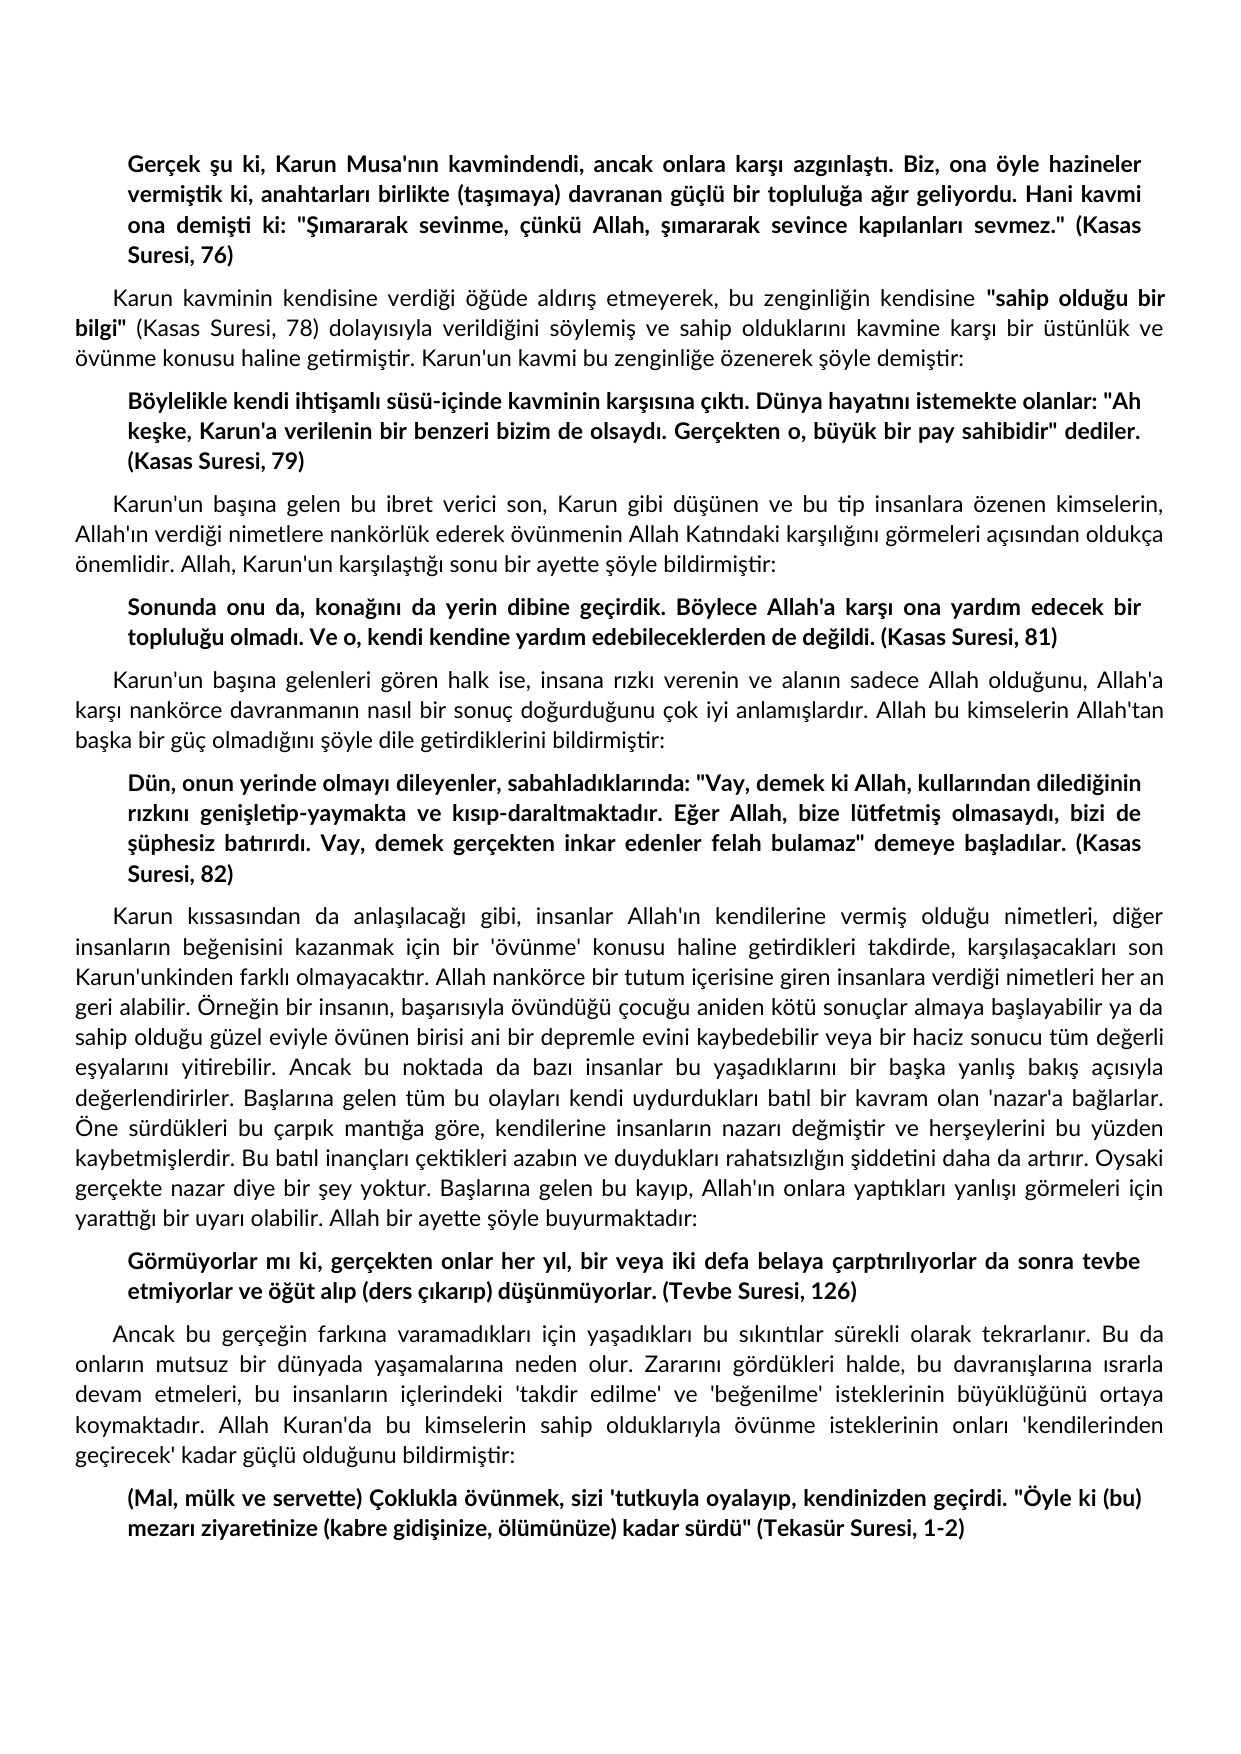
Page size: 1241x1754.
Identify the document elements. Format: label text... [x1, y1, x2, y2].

text Karun kıssasından da anlaşılacağı gibi, insanlar Allah'ın kendilerine vermiş olduğu nimetleri, diğer insanların beğenisini kazanmak için bir 'övünme' konusu haline getirdikleri takdirde, karşılaşacakları son Karun'unkinden farklı olmayacaktır. Allah nankörce bir tutum içerisine giren insanlara verdiği nimetleri her an geri alabilir. Örneğin bir insanın, başarısıyla övündüğü çocuğu aniden kötü sonuçlar almaya başlayabilir ya da sahip olduğu güzel eviyle övünen birisi ani bir depremle evini kaybedebilir veya bir haciz sonucu tüm değerli eşyalarını yitirebilir. Ancak bu noktada da bazı insanlar bu yaşadıklarını bir başka yanlış bakış açısıyla değerlendirirler. Başlarına gelen tüm bu olayları kendi uydurdukları batıl bir kavram olan 'nazar'a bağlarlar. Öne sürdükleri bu çarpık mantığa göre, kendilerine insanların nazarı değmiştir ve herşeylerini bu yüzden kaybetmişlerdir. Bu batıl inançları çektikleri azabın ve duydukları rahatsızlığın şiddetini daha da artırır. Oysaki gerçekte nazar diye bir şey yoktur. Başlarına gelen bu kayıp, Allah'ın onlara yaptıkları yanlışı görmeleri için yarattığı bir uyarı olabilir. Allah bir ayette şöyle buyurmaktadır: [75, 902, 1165, 1232]
text Karun'un başına gelen bu ibret verici son, Karun gibi düşünen ve bu tip insanlara özenen kimselerin, Allah'ın verdiği nimetlere nankörlük ederek övünmenin Allah Katındaki karşılığını görmeleri açısından oldukça önemlidir. Allah, Karun'un karşılaştığı sonu bir ayette şöyle bildirmiştir: [75, 489, 1165, 577]
text (Mal, mülk ve servette) Çoklukla övünmek, sizi 'tutkuyla oyalayıp, kendinizden geçirdi. "Öyle ki (bu) mezarı ziyaretinize (kabre gidişinize, ölümünüze) kadar sürdü" (Tekasür Suresi, 1-2) [127, 1483, 1143, 1541]
text Dün, onun yerinde olmayı dileyenler, sabahladıklarında: "Vay, demek ki Allah, kullarından dilediğinin rızkını genişletip-yaymakta ve kısıp-daraltmaktadır. Eğer Allah, bize lütfetmiş olmasaydı, bizi de şüphesiz batırırdı. Vay, demek gerçekten inkar edenler felah bulamaz" demeye başladılar. (Kasas Suresi, 82) [127, 769, 1143, 887]
text Sonunda onu da, konağını da yerin dibine geçirdik. Böylece Allah'a karşı ona yardım edecek bir topluluğu olmadı. Ve o, kendi kendine yardım edebileceklerden de değildi. (Kasas Suresi, 81) [127, 593, 1143, 650]
text Görmüyorlar mı ki, gerçekten onlar her yıl, bir veya iki defa belaya çarptırılıyorlar da sonra tevbe etmiyorlar ve öğüt alıp (ders çıkarıp) düşünmüyorlar. (Tevbe Suresi, 126) [127, 1247, 1143, 1304]
text Karun'un başına gelenleri gören halk ise, insana rızkı verenin ve alanın sadece Allah olduğunu, Allah'a karşı nankörce davranmanın nasıl bir sonuç doğurduğunu çok iyi anlamışlardır. Allah bu kimselerin Allah'tan başka bir güç olmadığını şöyle dile getirdiklerini bildirmiştir: [75, 666, 1165, 753]
text Gerçek şu ki, Karun Musa'nın kavmindendi, ancak onlara karşı azgınlaştı. Biz, ona öyle hazineler vermiştik ki, anahtarları birlikte (taşımaya) davranan güçlü bir topluluğa ağır geliyordu. Hani kavmi ona demişti ki: "Şımararak sevinme, çünkü Allah, şımararak sevince kapılanları sevmez." (Kasas Suresi, 76) [127, 150, 1143, 268]
text Karun kavminin kendisine verdiği öğüde aldırış etmeyerek, bu zenginliğin kendisine "sahip olduğu bir bilgi" (Kasas Suresi, 78) dolayısıyla verildiğini söylemiş ve sahip olduklarını kavmine karşı bir üstünlük ve övünme konusu haline getirmiştir. Karun'un kavmi bu zenginliğe özenerek şöyle demiştir: [75, 283, 1165, 371]
text Böylelikle kendi ihtişamlı süsü-içinde kavminin karşısına çıktı. Dünya hayatını istemekte olanlar: "Ah keşke, Karun'a verilenin bir benzeri bizim de olsaydı. Gerçekten o, büyük bir pay sahibidir" dediler. (Kasas Suresi, 79) [127, 386, 1143, 474]
text Ancak bu gerçeğin farkına varamadıkları için yaşadıkları bu sıkıntılar sürekli olarak tekrarlanır. Bu da onların mutsuz bir dünyada yaşamalarına neden olur. Zararını gördükleri halde, bu davranışlarına ısrarla devam etmeleri, bu insanların içlerindeki 'takdir edilme' ve 'beğenilme' isteklerinin büyüklüğünü ortaya koymaktadır. Allah Kuran'da bu kimselerin sahip olduklarıyla övünme isteklerinin onları 'kendilerinden geçirecek' kadar güçlü olduğunu bildirmiştir: [75, 1320, 1165, 1468]
